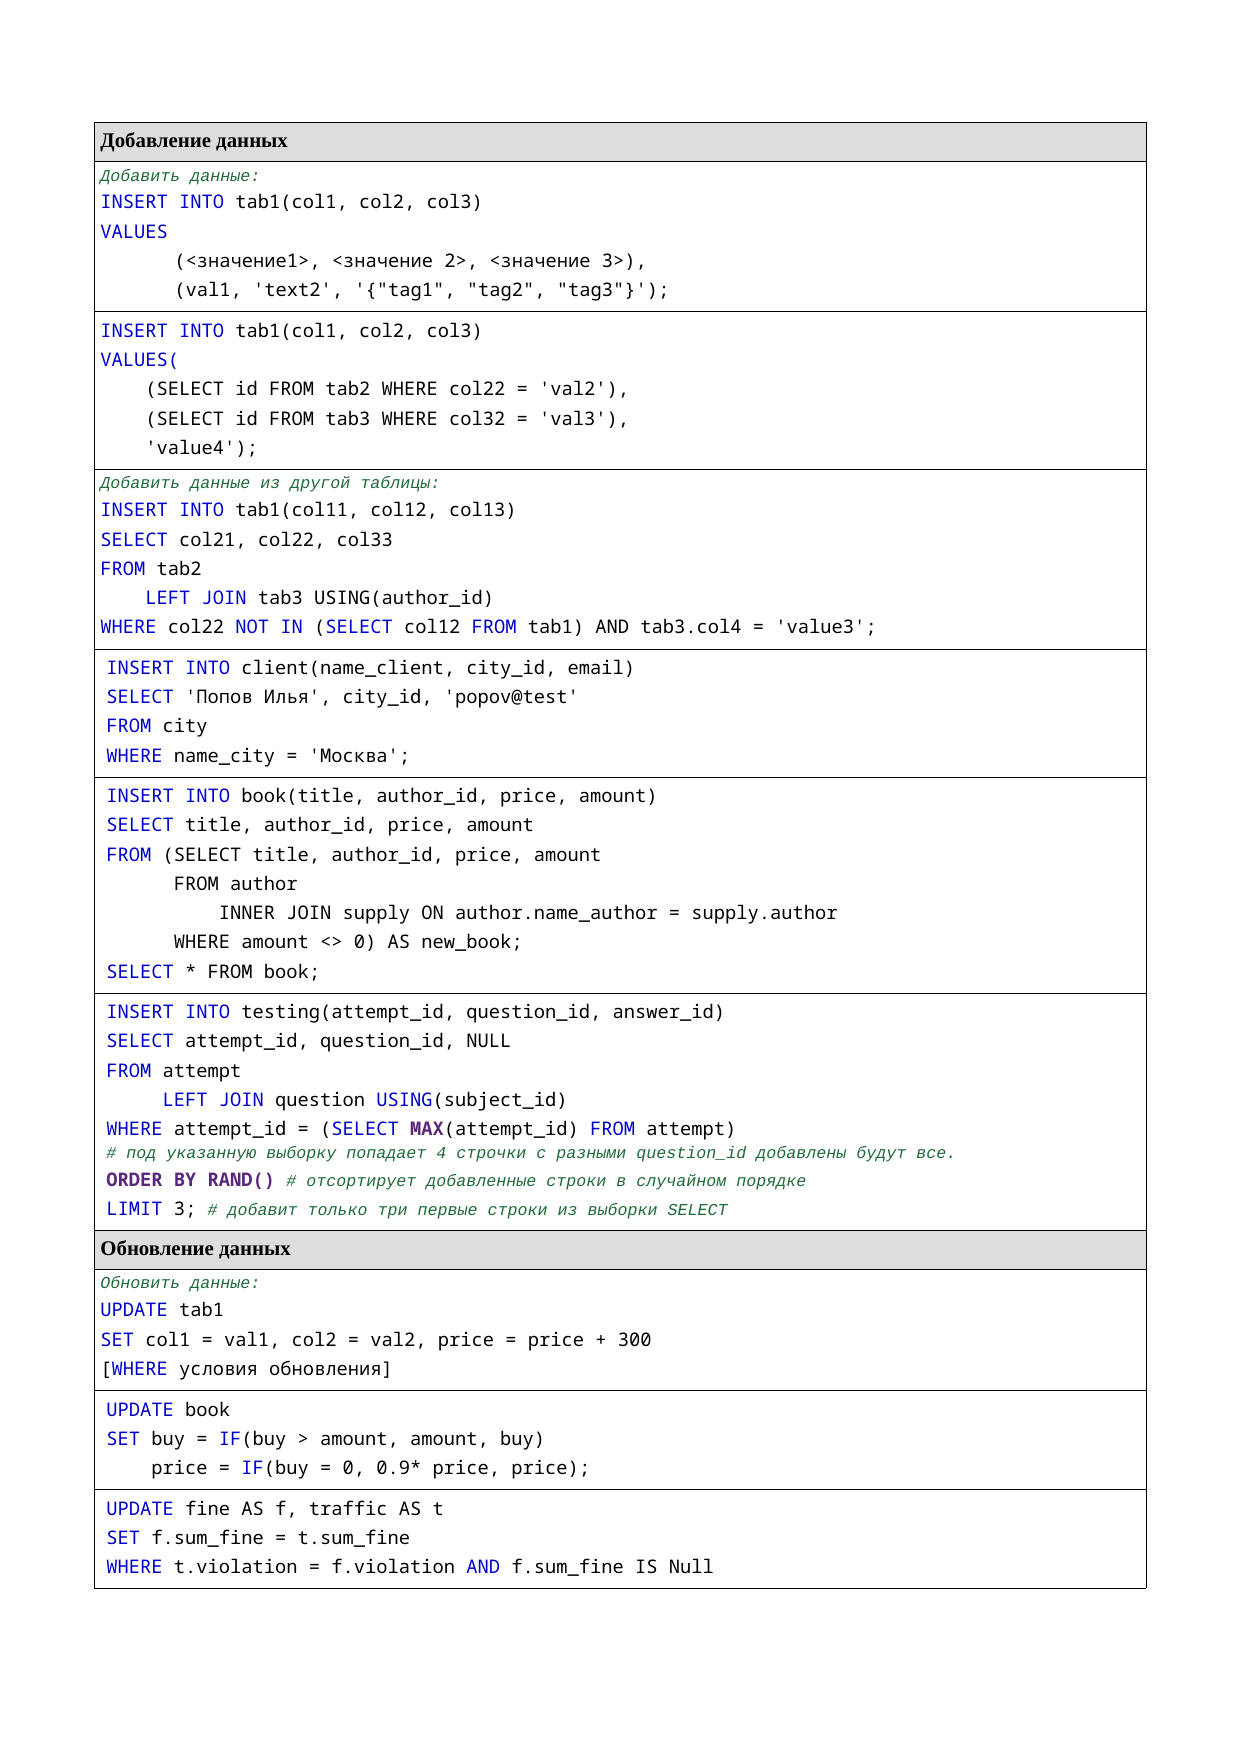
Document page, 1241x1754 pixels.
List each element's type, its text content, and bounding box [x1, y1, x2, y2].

table_cell Обновление данных [95, 1231, 1146, 1269]
table_cell Добавить данные из другой таблицы: INSERT INTO tab1(col11, col12, col13) SELECT col21, col22, col33 FROM tab2 LEFT JOIN tab3 USING(author_id) WHERE col22 NOT IN (SELECT col12 FROM tab1) AND tab3.col4 = 'value3'; [95, 470, 1146, 648]
table_cell UPDATE book SET buy = IF(buy > amount, amount, buy) price = IF(buy = 0, 0.9* price, price); [95, 1391, 1146, 1489]
table_cell INSERT INTO client(name_client, city_id, email) SELECT 'Попов Илья', city_id, 'popov@test' FROM city WHERE name_city = 'Москва'; [95, 650, 1146, 777]
table_header Добавление данных [95, 123, 1146, 161]
table_cell INSERT INTO book(title, author_id, price, amount) SELECT title, author_id, price, amount FROM (SELECT title, author_id, price, amount FROM author INNER JOIN supply ON author.name_author = supply.author WHERE amount <> 0) AS new_book; SELECT * FROM book; [95, 778, 1146, 992]
table_cell UPDATE fine AS f, traffic AS t SET f.sum_fine = t.sum_fine WHERE t.violation = f.violation AND f.sum_fine IS Null [95, 1490, 1146, 1588]
table_cell Обновить данные: UPDATE tab1 SET col1 = val1, col2 = val2, price = price + 300 [WHERE условия обновления] [95, 1270, 1146, 1390]
table_cell INSERT INTO testing(attempt_id, question_id, answer_id) SELECT attempt_id, question_id, NULL FROM attempt LEFT JOIN question USING(subject_id) WHERE attempt_id = (SELECT MAX(attempt_id) FROM attempt) # под указанную выборку попадает 4 строчки с разными question_id добавлены будут все. ORDER BY RAND() # отсортирует добавленные строки в случайном порядке LIMIT 3; # добавит только три первые строки из выборки SELECT [95, 994, 1146, 1230]
table_cell Добавить данные: INSERT INTO tab1(col1, col2, col3) VALUES (<значение1>, <значение 2>, <значение 3>), (val1, 'text2', '{"tag1", "tag2", "tag3"}'); [95, 162, 1146, 311]
table_cell INSERT INTO tab1(col1, col2, col3) VALUES( (SELECT id FROM tab2 WHERE col22 = 'val2'), (SELECT id FROM tab3 WHERE col32 = 'val3'), 'value4'); [95, 312, 1146, 469]
